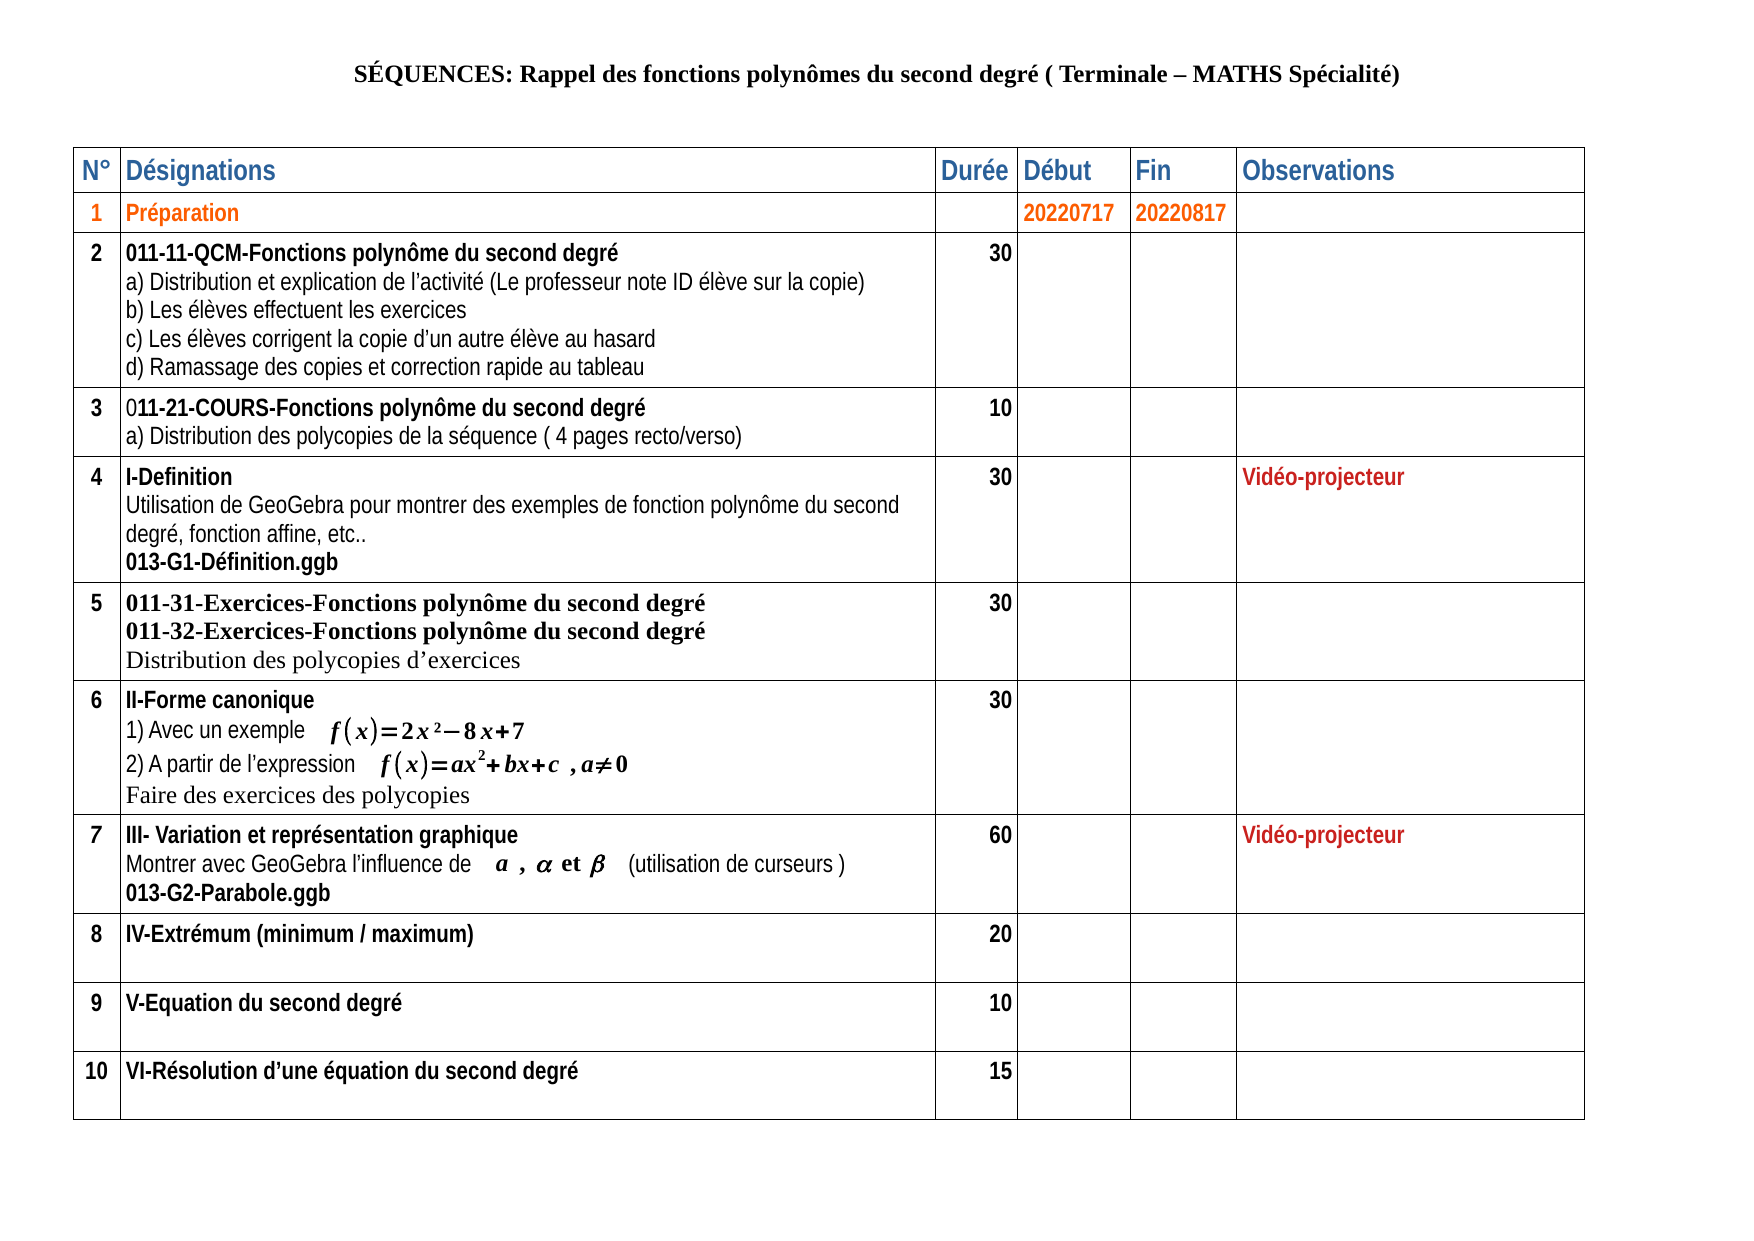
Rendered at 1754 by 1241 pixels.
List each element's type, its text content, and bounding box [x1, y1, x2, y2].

table_cell Préparation [121, 193, 935, 232]
table_cell [1131, 457, 1236, 582]
table_cell [1131, 983, 1236, 1051]
table_cell [1237, 1052, 1584, 1119]
table_header N° [74, 148, 120, 192]
table_cell 7 [74, 815, 120, 913]
table_cell 30 [936, 583, 1017, 679]
table_cell Vidéo-projecteur [1237, 457, 1584, 582]
table_cell 2 [74, 233, 120, 387]
table_cell I-Definition Utilisation de GeoGebra pour montrer des exemples de fonction polynôme du second degré, fonction affine, etc.. 013-G1-Définition.ggb [121, 457, 935, 582]
table_cell [1237, 388, 1584, 456]
table_cell [1237, 914, 1584, 982]
table_header Durée [936, 148, 1017, 192]
table_cell [1237, 983, 1584, 1051]
table_cell III- Variation et représentation graphique Montrer avec GeoGebra l’influence de (utilisation de curseurs ) 013-G2-Parabole.ggb [121, 815, 935, 913]
table_cell 8 [74, 914, 120, 982]
table_cell 60 [936, 815, 1017, 913]
table_cell [1131, 388, 1236, 456]
table_cell 10 [936, 388, 1017, 456]
table_cell [1237, 681, 1584, 814]
table_cell [1131, 1052, 1236, 1119]
table_header Fin [1131, 148, 1236, 192]
table_cell [936, 193, 1017, 232]
table_cell [1237, 193, 1584, 232]
table_cell 30 [936, 233, 1017, 387]
table_cell 20 [936, 914, 1017, 982]
table_cell [1018, 983, 1130, 1051]
table_header Observations [1237, 148, 1584, 192]
table_cell 4 [74, 457, 120, 582]
table_cell 5 [74, 583, 120, 679]
table_cell 011-31-Exercices-Fonctions polynôme du second degré 011-32-Exercices-Fonctions polynôme du second degré Distribution des polycopies d’exercices [121, 583, 935, 679]
table_cell [1018, 914, 1130, 982]
table_cell [1018, 388, 1130, 456]
table_cell 20220817 [1131, 193, 1236, 232]
table_cell [1131, 583, 1236, 679]
table_cell 011-11-QCM-Fonctions polynôme du second degré a) Distribution et explication de l’activité (Le professeur note ID élève sur la copie) b) Les élèves effectuent les exercices c) Les élèves corrigent la copie d’un autre élève au hasard d) Ramassage des copies et correction rapide au tableau [121, 233, 935, 387]
table_cell 10 [936, 983, 1017, 1051]
table_cell [1018, 583, 1130, 679]
table_cell 9 [74, 983, 120, 1051]
table_cell 15 [936, 1052, 1017, 1119]
table_header Début [1018, 148, 1130, 192]
table_cell [1018, 233, 1130, 387]
table_cell [1237, 583, 1584, 679]
table_cell [1237, 233, 1584, 387]
table_cell 6 [74, 681, 120, 814]
table_cell [1131, 681, 1236, 814]
table_cell [1131, 233, 1236, 387]
table_cell [1018, 1052, 1130, 1119]
table_cell [1018, 457, 1130, 582]
table_cell [1018, 815, 1130, 913]
table_cell 10 [74, 1052, 120, 1119]
table_cell [1018, 681, 1130, 814]
table_cell II-Forme canonique 1) Avec un exemple 2) A partir de l’expression Faire des exercices des polycopies [121, 681, 935, 814]
table_cell [1131, 914, 1236, 982]
table_cell 011-21-COURS-Fonctions polynôme du second degré a) Distribution des polycopies de la séquence ( 4 pages recto/verso) [121, 388, 935, 456]
table_cell VI-Résolution d’une équation du second degré [121, 1052, 935, 1119]
table_cell 20220717 [1018, 193, 1130, 232]
table_cell 1 [74, 193, 120, 232]
table_cell 30 [936, 457, 1017, 582]
table_cell 3 [74, 388, 120, 456]
table_cell Vidéo-projecteur [1237, 815, 1584, 913]
table_cell [1131, 815, 1236, 913]
table_header Désignations [121, 148, 935, 192]
table_cell IV-Extrémum (minimum / maximum) [121, 914, 935, 982]
table_cell V-Equation du second degré [121, 983, 935, 1051]
table_cell 30 [936, 681, 1017, 814]
